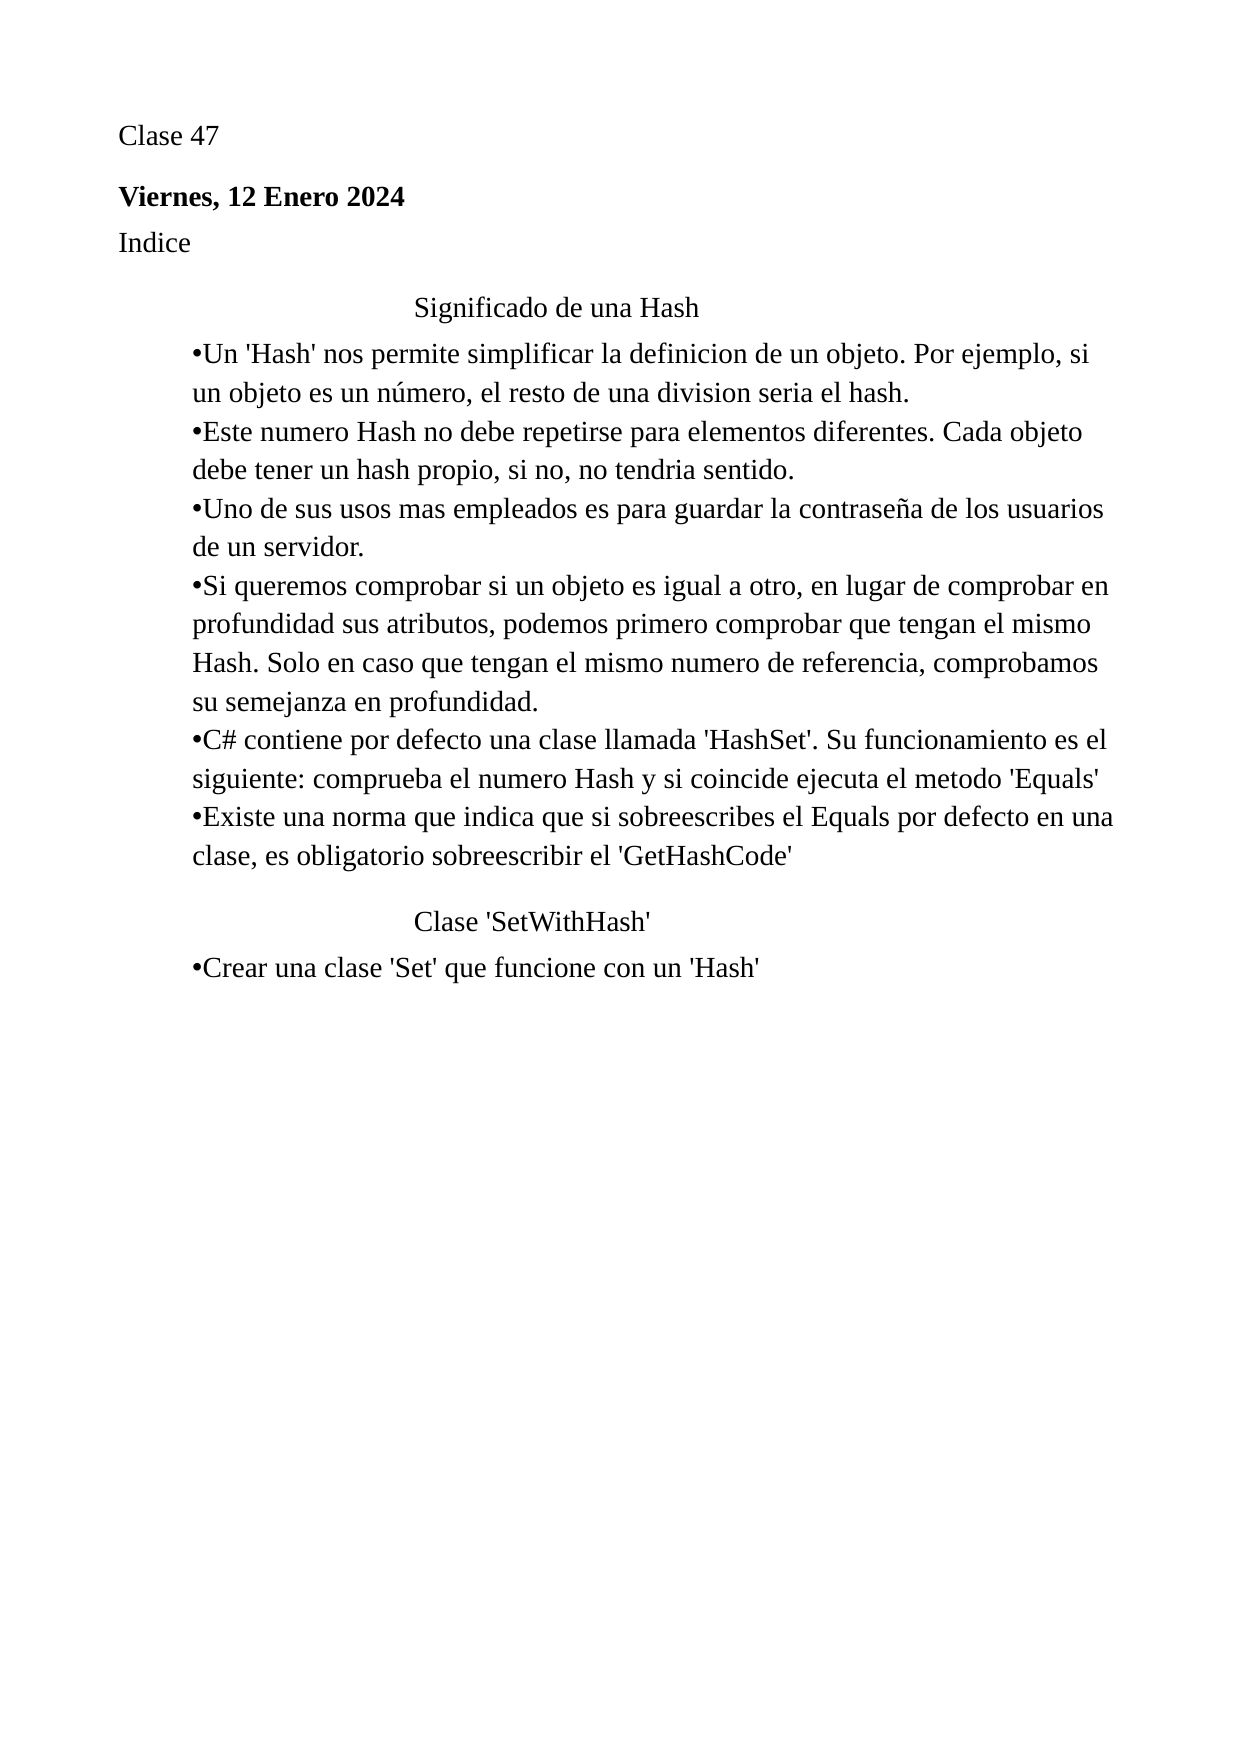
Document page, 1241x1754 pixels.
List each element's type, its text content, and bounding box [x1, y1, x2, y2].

subtitle Viernes, 12 Enero 2024 [118, 179, 1122, 212]
list Este numero Hash no debe repetirse para elementos diferentes. Cada objeto debe tener un hash propio, si no, no tendria sentido. [118, 414, 1122, 486]
list Uno de sus usos mas empleados es para guardar la contraseña de los usuarios de un servidor. [118, 491, 1122, 563]
list Existe una norma que indica que si sobreescribes el Equals por defecto en una clase, es obligatorio sobreescribir el 'GetHashCode' [118, 799, 1122, 872]
list Crear una clase 'Set' que funcione con un 'Hash' [118, 950, 1122, 983]
text Indice [118, 225, 1122, 258]
list Un 'Hash' nos permite simplificar la definicion de un objeto. Por ejemplo, si un objeto es un número, el resto de una division seria el hash. [118, 336, 1122, 409]
subtitle Clase 47 [118, 118, 1122, 152]
list C# contiene por defecto una clase llamada 'HashSet'. Su funcionamiento es el siguiente: comprueba el numero Hash y si coincide ejecuta el metodo 'Equals' [118, 722, 1122, 794]
subtitle Clase 'SetWithHash' [384, 904, 1122, 937]
subtitle Significado de una Hash [384, 290, 1122, 324]
list Si queremos comprobar si un objeto es igual a otro, en lugar de comprobar en profundidad sus atributos, podemos primero comprobar que tengan el mismo Hash. Solo en caso que tengan el mismo numero de referencia, comprobamos su semejanza en profundidad. [118, 568, 1122, 717]
